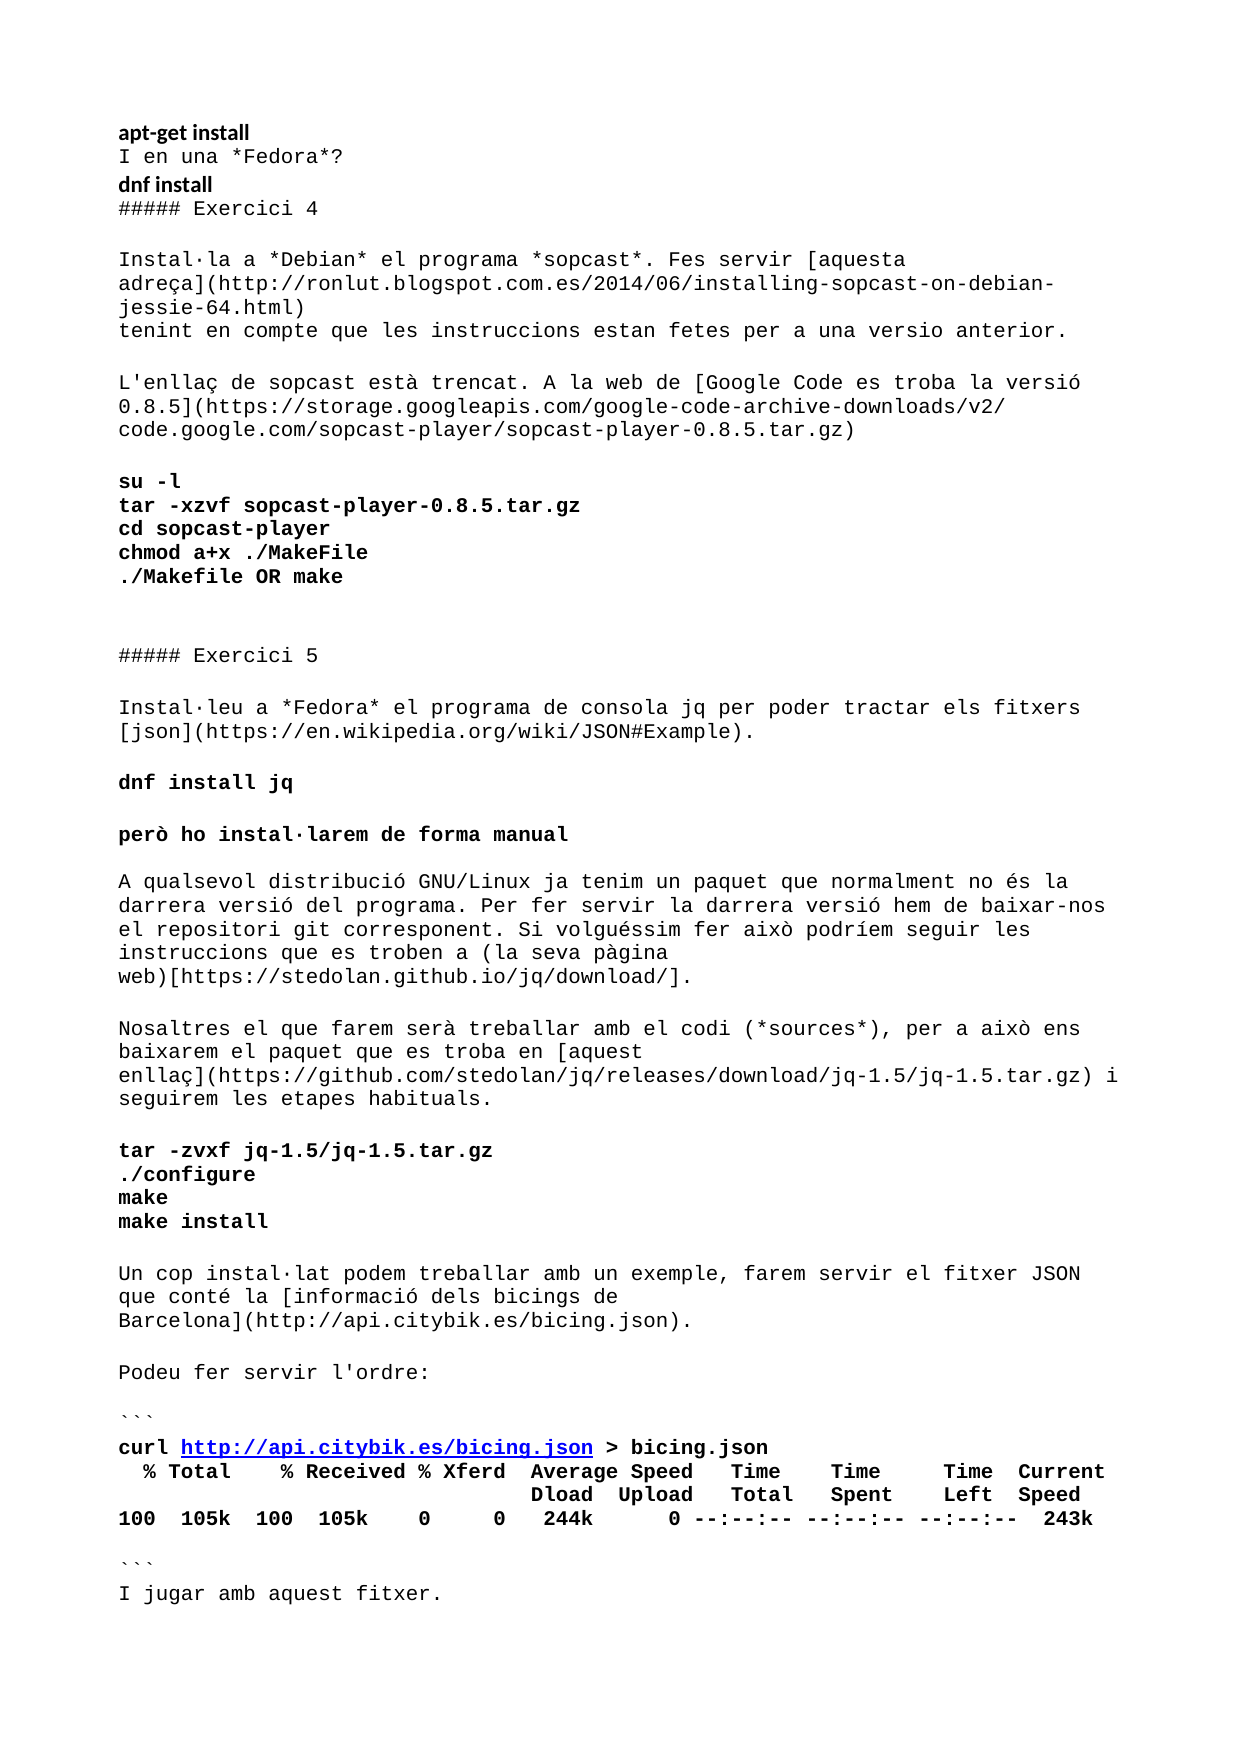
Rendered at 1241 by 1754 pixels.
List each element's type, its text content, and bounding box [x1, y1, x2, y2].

text ``` [118, 1559, 1122, 1583]
text Podeu fer servir l'ordre: [118, 1362, 1122, 1385]
text tenint en compte que les instruccions estan fetes per a una versio anterior. [118, 320, 1122, 344]
text Un cop instal·lat podem treballar amb un exemple, farem servir el fitxer JSON que conté la [informació dels bicings de Barcelona](http://api.citybik.es/bicing.json). [118, 1263, 1122, 1334]
text ##### Exercici 4 [118, 198, 1122, 221]
text Dload Upload Total Spent Left Speed [118, 1484, 1122, 1508]
text ./configure [118, 1164, 1122, 1187]
text A qualsevol distribució GNU/Linux ja tenim un paquet que normalment no és la darrera versió del programa. Per fer servir la darrera versió hem de baixar-nos el repositori git corresponent. Si volguéssim fer això podríem seguir les instruccions que es troben a (la seva pàgina web)[https://stedolan.github.io/jq/download/]. [118, 871, 1122, 989]
text ``` [118, 1413, 1122, 1437]
text dnf install jq [118, 772, 1122, 796]
text Instal·la a *Debian* el programa *sopcast*. Fes servir [aquesta [118, 249, 1122, 273]
text apt-get install [118, 118, 1122, 146]
text però ho instal·larem de forma manual [118, 824, 1122, 848]
text make [118, 1187, 1122, 1211]
text L'enllaç de sopcast està trencat. A la web de [Google Code es troba la versió [118, 372, 1122, 396]
text ./Makefile OR make [118, 566, 1122, 589]
text 0.8.5](https://storage.googleapis.com/google-code-archive-downloads/v2/code.google.com/sopcast-player/sopcast-player-0.8.5.tar.gz) [118, 396, 1122, 443]
text 100 105k 100 105k 0 0 244k 0 --:--:-- --:--:-- --:--:-- 243k [118, 1508, 1122, 1532]
text su -l [118, 471, 1122, 495]
text curl http://api.citybik.es/bicing.json > bicing.json [118, 1437, 1122, 1461]
text chmod a+x ./MakeFile [118, 542, 1122, 566]
text Instal·leu a *Fedora* el programa de consola jq per poder tractar els fitxers [json](https://en.wikipedia.org/wiki/JSON#Example). [118, 697, 1122, 744]
text make install [118, 1211, 1122, 1235]
text Nosaltres el que farem serà treballar amb el codi (*sources*), per a això ens baixarem el paquet que es troba en [aquest enllaç](https://github.com/stedolan/jq/releases/download/jq-1.5/jq-1.5.tar.gz) i seguirem les etapes habituals. [118, 1017, 1122, 1112]
text tar -xzvf sopcast-player-0.8.5.tar.gz [118, 495, 1122, 518]
text % Total % Received % Xferd Average Speed Time Time Time Current [118, 1461, 1122, 1484]
text tar -zvxf jq-1.5/jq-1.5.tar.gz [118, 1140, 1122, 1164]
text adreça](http://ronlut.blogspot.com.es/2014/06/installing-sopcast-on-debian-jessie-64.html) [118, 273, 1122, 320]
text I jugar amb aquest fitxer. [118, 1583, 1122, 1607]
text cd sopcast-player [118, 518, 1122, 542]
text ##### Exercici 5 [118, 645, 1122, 669]
text I en una *Fedora*? [118, 146, 1122, 170]
text dnf install [118, 170, 1122, 198]
